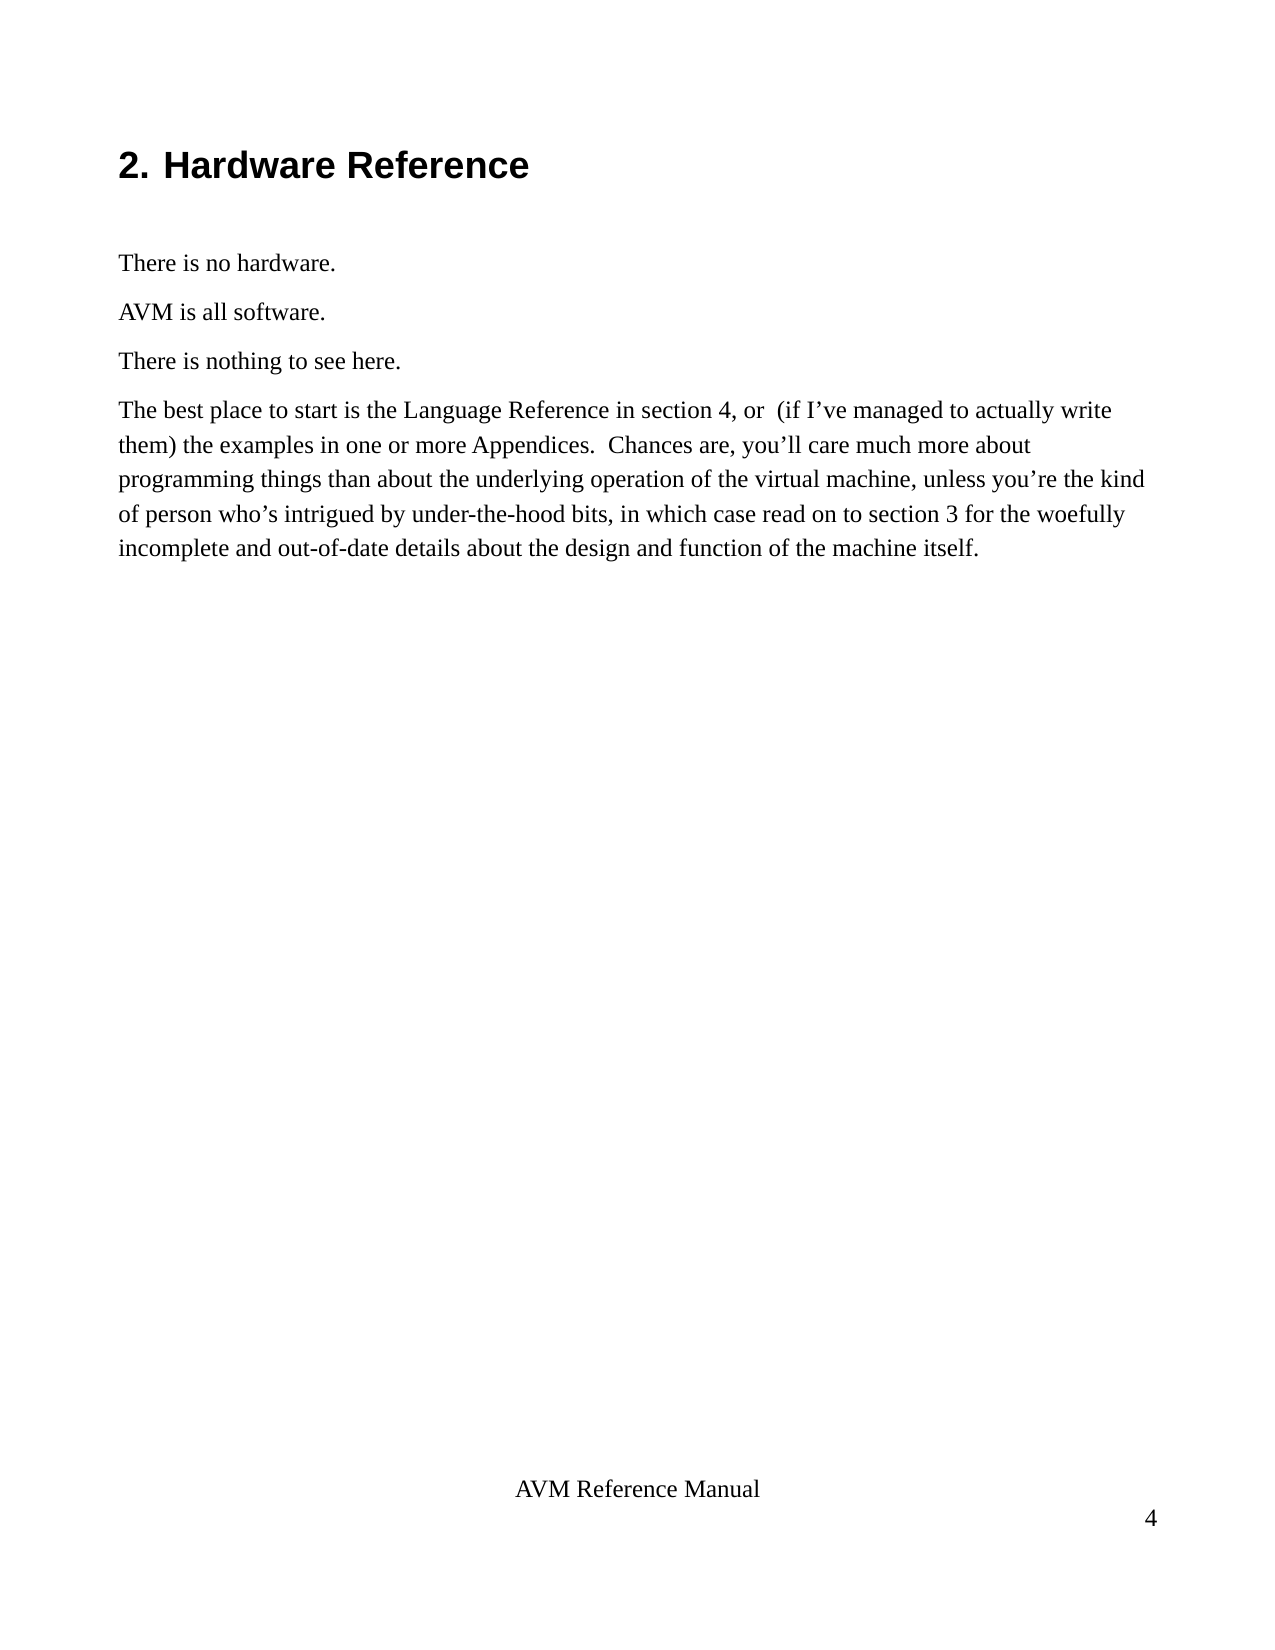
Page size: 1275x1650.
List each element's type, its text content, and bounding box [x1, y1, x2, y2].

text The best place to start is the Language Reference in section 4, or (if I’ve managed to actually write them) the examples in one or more Appendices. Chances are, you’ll care much more about programming things than about the underlying operation of the virtual machine, unless you’re the kind of person who’s intrigued by under-the-hood bits, in which case read on to section 3 for the woefully incomplete and out-of-date details about the design and function of the machine itself. [118, 396, 1157, 562]
text There is no hardware. [118, 248, 1157, 277]
text There is nothing to see here. [118, 346, 1157, 375]
text AVM is all software. [118, 297, 1157, 326]
subtitle Hardware Reference [118, 143, 1157, 187]
